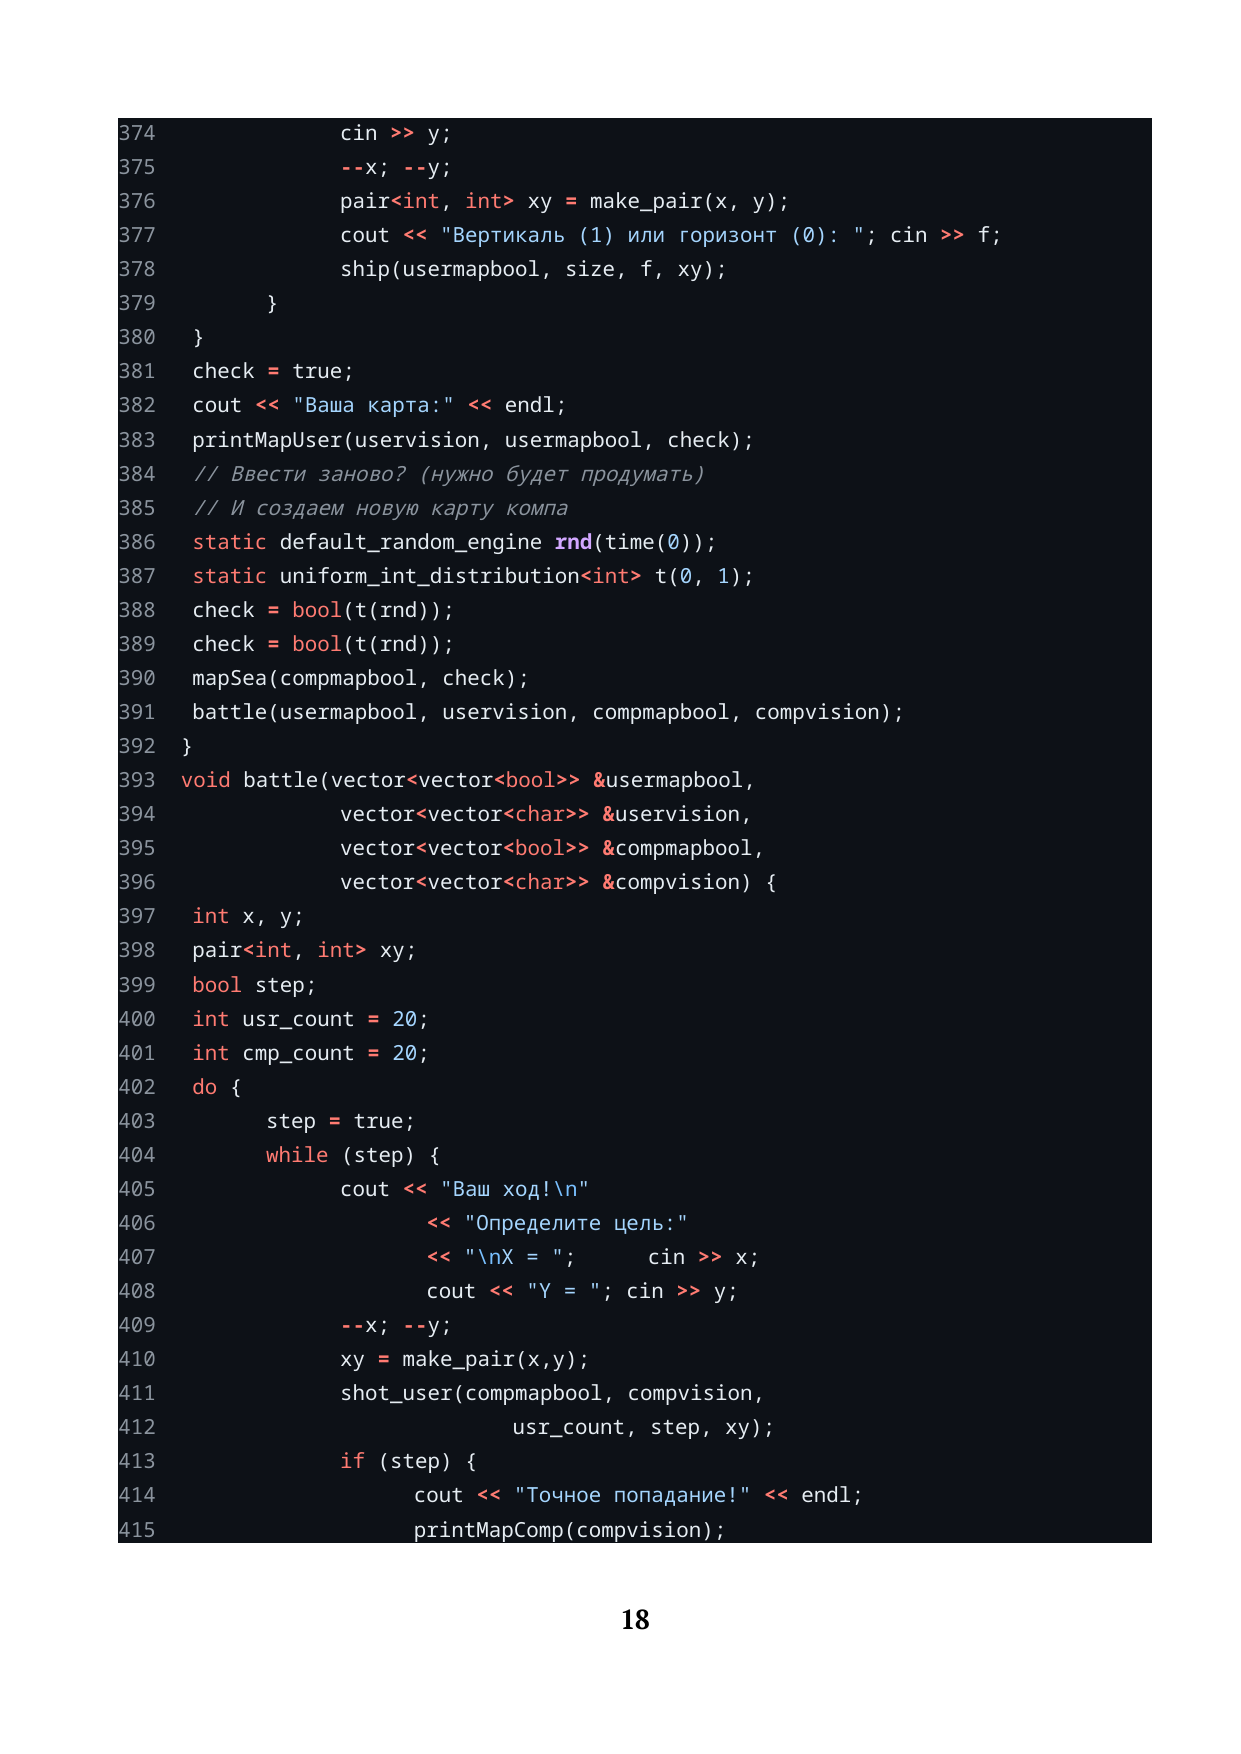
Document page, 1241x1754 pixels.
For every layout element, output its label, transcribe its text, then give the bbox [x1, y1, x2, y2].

text 405 cout << "Ваш ход!\n" [118, 1174, 1152, 1202]
text 377 cout << "Вертикаль (1) или горизонт (0): "; cin >> f; [118, 220, 1152, 249]
text 406 << "Определите цель:" [118, 1208, 1152, 1237]
text 414 cout << "Точное попадание!" << endl; [118, 1481, 1152, 1509]
text 402 do { [118, 1072, 1152, 1100]
text 379 } [118, 288, 1152, 317]
text 410 xy = make_pair(x,y); [118, 1344, 1152, 1373]
text 391 battle(usermapbool, uservision, compmapbool, compvision); [118, 697, 1152, 726]
text 393 void battle(vector<vector<bool>> &usermapbool, [118, 765, 1152, 794]
text 375 --x; --y; [118, 152, 1152, 181]
text 380 } [118, 322, 1152, 351]
text 396 vector<vector<char>> &compvision) { [118, 867, 1152, 896]
text 395 vector<vector<bool>> &compmapbool, [118, 833, 1152, 862]
text 383 printMapUser(uservision, usermapbool, check); [118, 425, 1152, 453]
text 389 check = bool(t(rnd)); [118, 629, 1152, 657]
text 394 vector<vector<char>> &uservision, [118, 799, 1152, 828]
text 381 check = true; [118, 357, 1152, 385]
text 398 pair<int, int> xy; [118, 936, 1152, 964]
text 386 static default_random_engine rnd(time(0)); [118, 527, 1152, 555]
text 397 int x, y; [118, 902, 1152, 930]
text 409 --x; --y; [118, 1310, 1152, 1339]
text 404 while (step) { [118, 1140, 1152, 1168]
text 376 pair<int, int> xy = make_pair(x, y); [118, 186, 1152, 215]
text 400 int usr_count = 20; [118, 1004, 1152, 1032]
text 378 ship(usermapbool, size, f, xy); [118, 254, 1152, 283]
text 403 step = true; [118, 1106, 1152, 1134]
text 388 check = bool(t(rnd)); [118, 595, 1152, 623]
text 408 cout << "Y = "; cin >> y; [118, 1276, 1152, 1305]
text 385 // И создаем новую карту компа [118, 493, 1152, 521]
text 415 printMapComp(compvision); [118, 1515, 1152, 1543]
text 382 cout << "Ваша карта:" << endl; [118, 391, 1152, 419]
text 401 int cmp_count = 20; [118, 1038, 1152, 1066]
text 399 bool step; [118, 970, 1152, 998]
text 413 if (step) { [118, 1447, 1152, 1475]
text 390 mapSea(compmapbool, check); [118, 663, 1152, 692]
text 412 usr_count, step, xy); [118, 1412, 1152, 1441]
text 384 // Ввести заново? (нужно будет продумать) [118, 459, 1152, 487]
text 387 static uniform_int_distribution<int> t(0, 1); [118, 561, 1152, 589]
text 407 << "\nX = "; cin >> x; [118, 1242, 1152, 1271]
text 392 } [118, 731, 1152, 760]
text 374 cin >> y; [118, 118, 1152, 147]
text 411 shot_user(compmapbool, compvision, [118, 1378, 1152, 1407]
